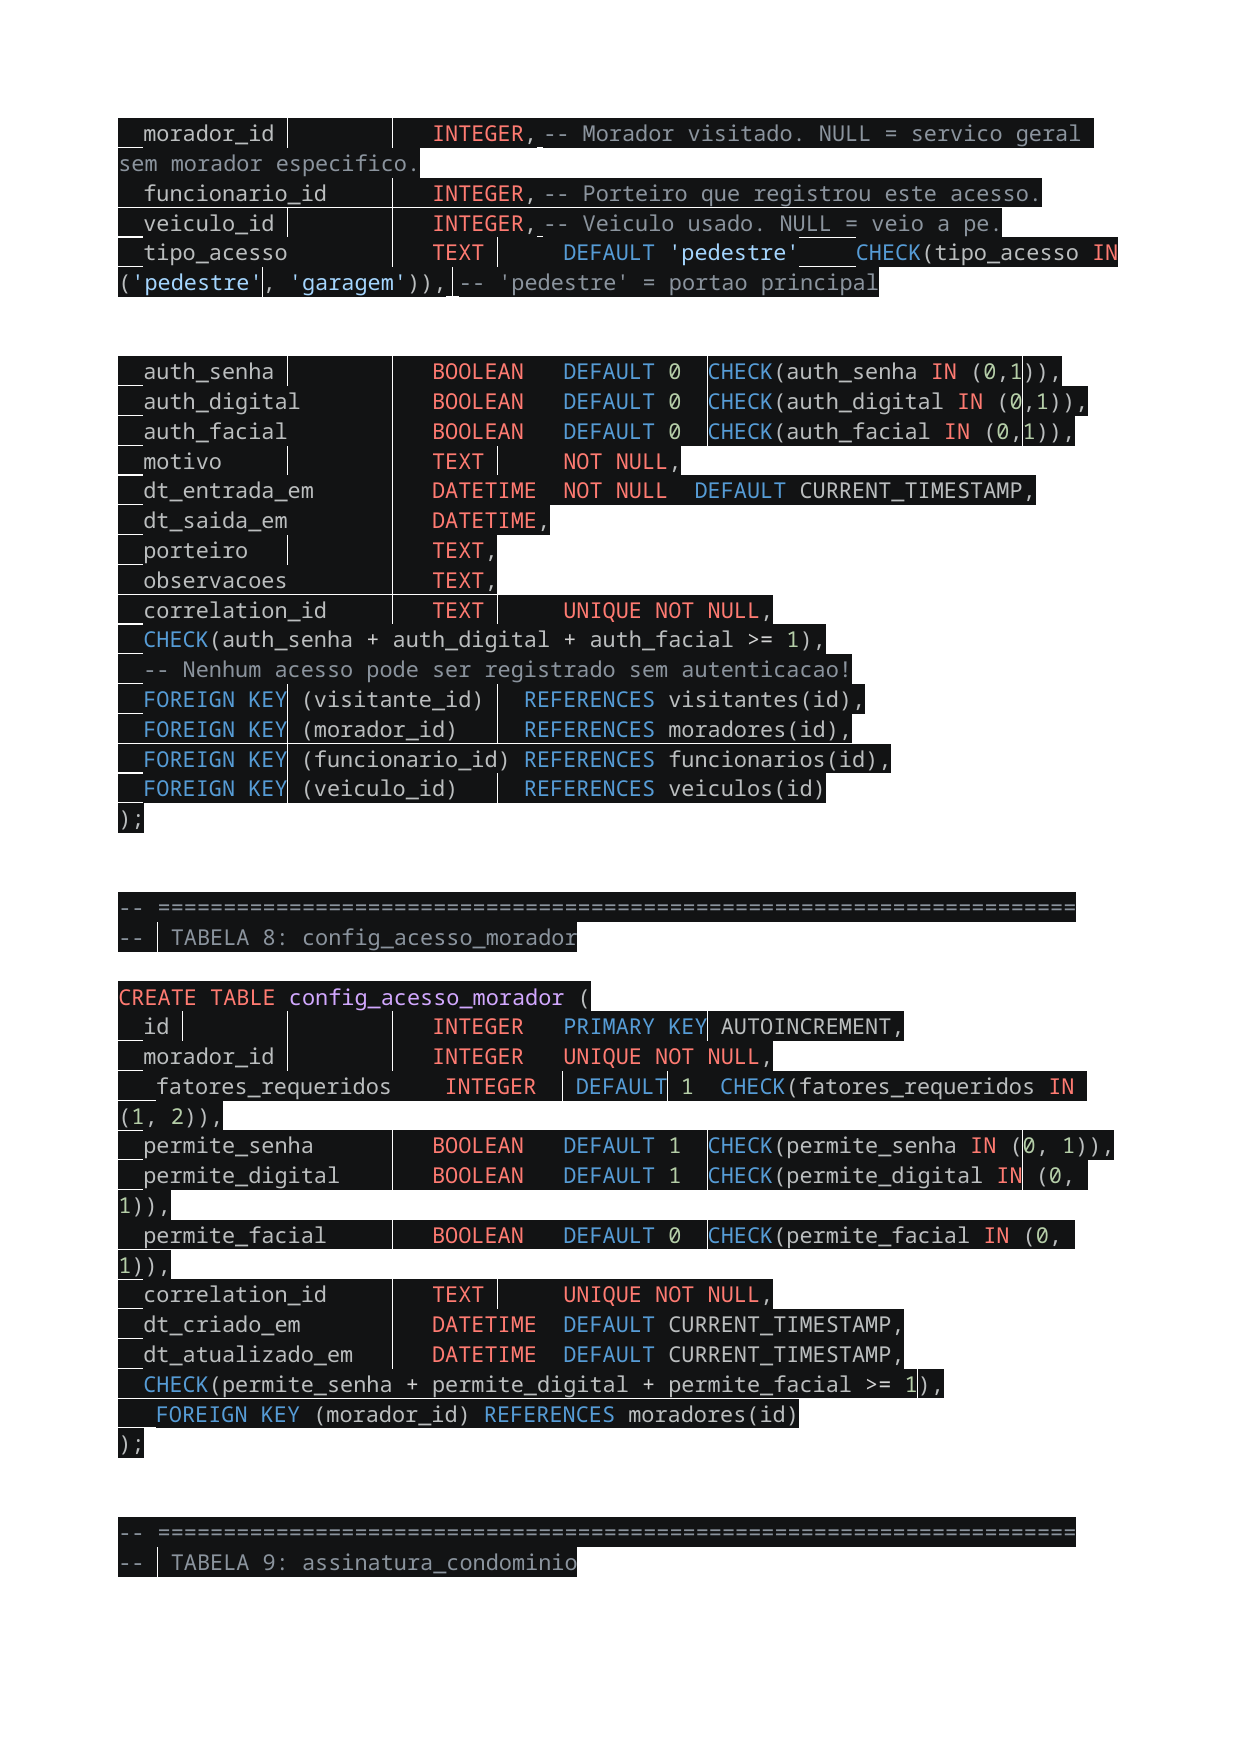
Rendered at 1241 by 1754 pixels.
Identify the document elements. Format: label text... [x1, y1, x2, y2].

text porteiro TEXT, [118, 535, 1122, 565]
text -- ====================================================================== [118, 892, 1122, 922]
text veiculo_id INTEGER, -- Veiculo usado. NULL = veio a pe. [118, 207, 1122, 237]
text ); [118, 803, 1122, 833]
text dt_entrada_em DATETIME NOT NULL DEFAULT CURRENT_TIMESTAMP, [118, 475, 1122, 505]
text -- ====================================================================== [118, 1517, 1122, 1547]
text -- TABELA 8: config_acesso_morador [118, 922, 1122, 952]
text morador_id INTEGER, -- Morador visitado. NULL = servico geral sem morador especifico. [118, 118, 1122, 178]
text morador_id INTEGER UNIQUE NOT NULL, [118, 1041, 1122, 1071]
text FOREIGN KEY (veiculo_id) REFERENCES veiculos(id) [118, 773, 1122, 803]
text dt_saida_em DATETIME, [118, 505, 1122, 535]
text fatores_requeridos INTEGER DEFAULT 1 CHECK(fatores_requeridos IN (1, 2)), [118, 1071, 1122, 1130]
text motivo TEXT NOT NULL, [118, 446, 1122, 475]
text funcionario_id INTEGER, -- Porteiro que registrou este acesso. [118, 178, 1122, 207]
text CREATE TABLE config_acesso_morador ( [118, 981, 1122, 1011]
text permite_digital BOOLEAN DEFAULT 1 CHECK(permite_digital IN (0, 1)), [118, 1160, 1122, 1220]
text permite_senha BOOLEAN DEFAULT 1 CHECK(permite_senha IN (0, 1)), [118, 1130, 1122, 1160]
text dt_atualizado_em DATETIME DEFAULT CURRENT_TIMESTAMP, [118, 1339, 1122, 1369]
text -- Nenhum acesso pode ser registrado sem autenticacao! [118, 654, 1122, 684]
text id INTEGER PRIMARY KEY AUTOINCREMENT, [118, 1011, 1122, 1041]
text permite_facial BOOLEAN DEFAULT 0 CHECK(permite_facial IN (0, 1)), [118, 1220, 1122, 1279]
text ); [118, 1428, 1122, 1458]
text auth_digital BOOLEAN DEFAULT 0 CHECK(auth_digital IN (0,1)), [118, 386, 1122, 416]
text FOREIGN KEY (morador_id) REFERENCES moradores(id) [118, 1398, 1122, 1428]
text correlation_id TEXT UNIQUE NOT NULL, [118, 1279, 1122, 1309]
text FOREIGN KEY (morador_id) REFERENCES moradores(id), [118, 714, 1122, 743]
text FOREIGN KEY (visitante_id) REFERENCES visitantes(id), [118, 684, 1122, 714]
text CHECK(permite_senha + permite_digital + permite_facial >= 1), [118, 1369, 1122, 1398]
text tipo_acesso TEXT DEFAULT 'pedestre' CHECK(tipo_acesso IN ('pedestre', 'garagem')), -- 'pedestre' = portao principal [118, 237, 1122, 297]
text FOREIGN KEY (funcionario_id) REFERENCES funcionarios(id), [118, 743, 1122, 773]
text CHECK(auth_senha + auth_digital + auth_facial >= 1), [118, 624, 1122, 654]
text dt_criado_em DATETIME DEFAULT CURRENT_TIMESTAMP, [118, 1309, 1122, 1339]
text auth_senha BOOLEAN DEFAULT 0 CHECK(auth_senha IN (0,1)), [118, 356, 1122, 386]
text -- TABELA 9: assinatura_condominio [118, 1547, 1122, 1577]
text auth_facial BOOLEAN DEFAULT 0 CHECK(auth_facial IN (0,1)), [118, 416, 1122, 446]
text observacoes TEXT, [118, 565, 1122, 594]
text correlation_id TEXT UNIQUE NOT NULL, [118, 594, 1122, 624]
